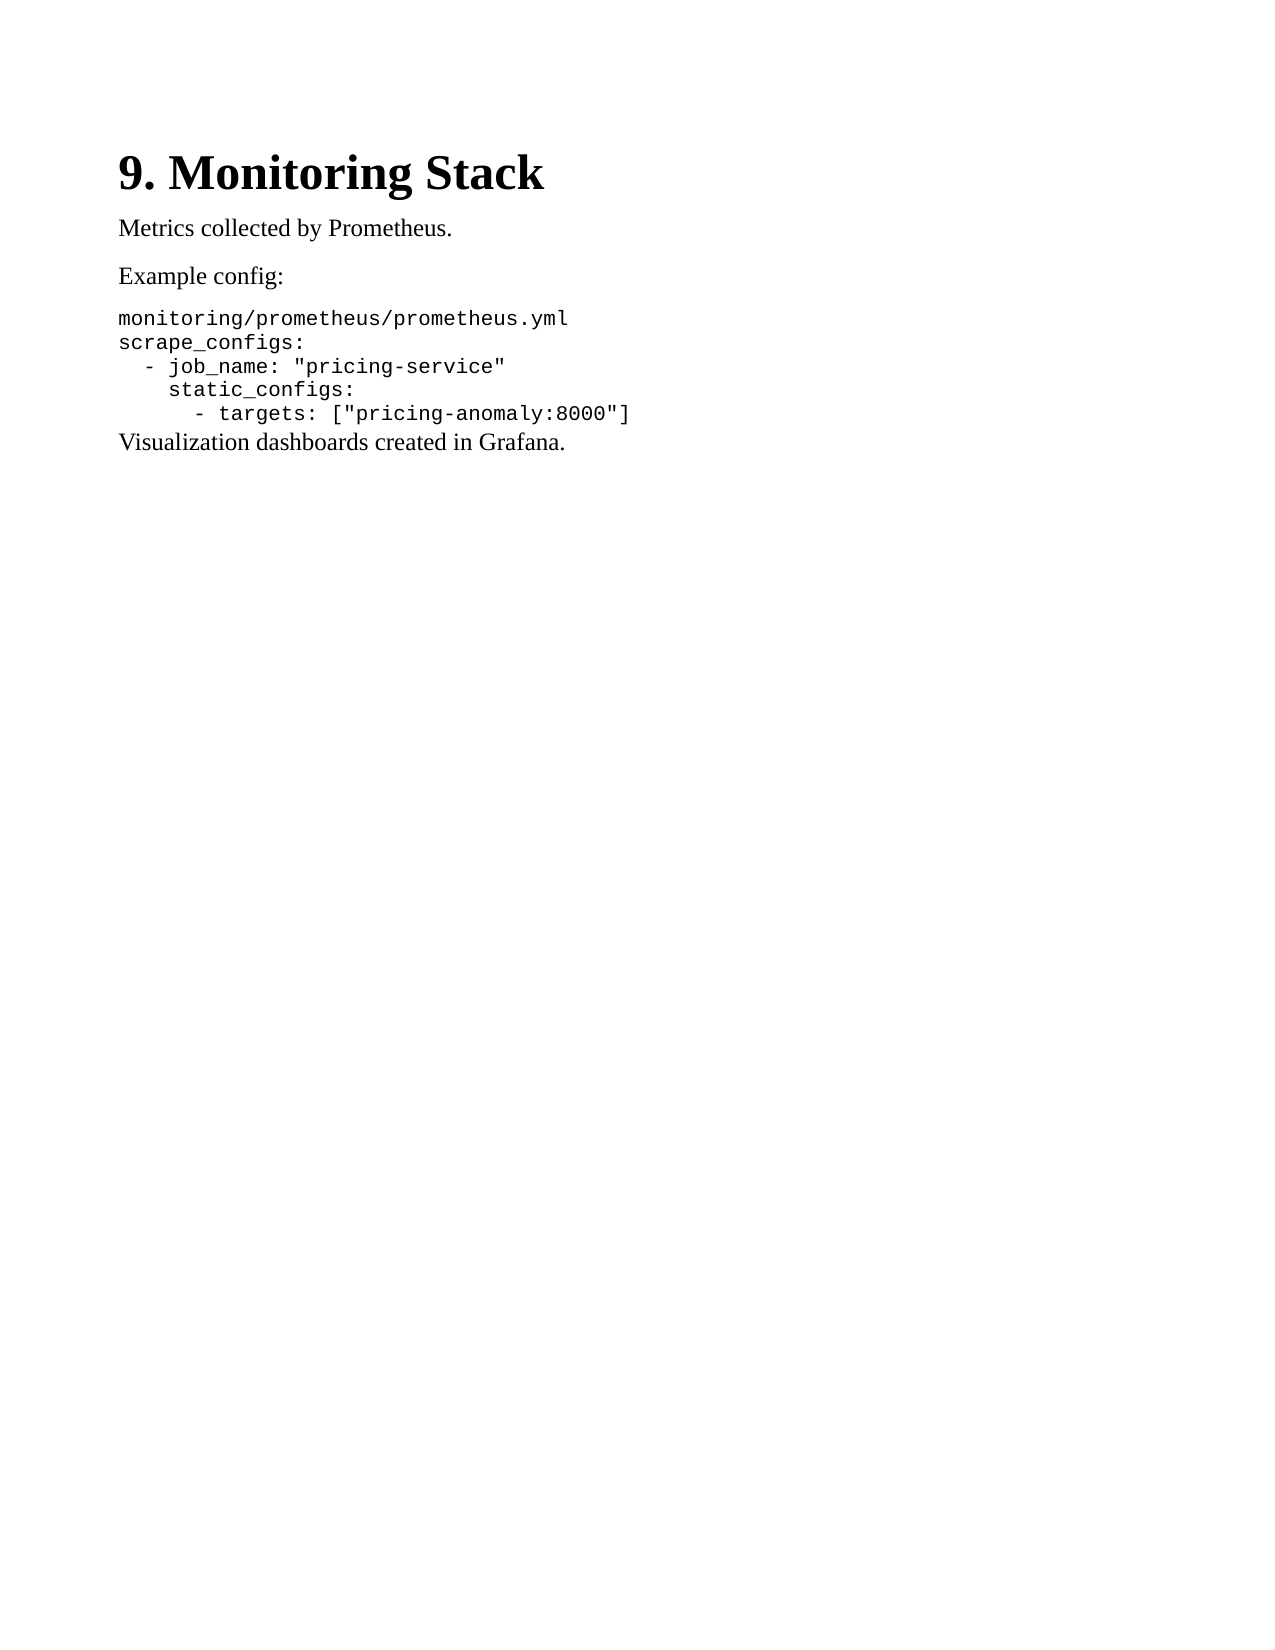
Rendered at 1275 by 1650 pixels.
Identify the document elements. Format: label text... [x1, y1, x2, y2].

text static_configs: [118, 379, 1157, 403]
text monitoring/prometheus/prometheus.yml [118, 308, 1157, 332]
text scrape_configs: [118, 332, 1157, 356]
text Example config: [118, 261, 1157, 289]
text Metrics collected by Prometheus. [118, 213, 1157, 242]
text - job_name: "pricing-service" [118, 356, 1157, 379]
text - targets: ["pricing-anomaly:8000"] [118, 403, 1157, 427]
text Visualization dashboards created in Grafana. [118, 427, 1157, 455]
subtitle 9. Monitoring Stack [118, 143, 1157, 201]
